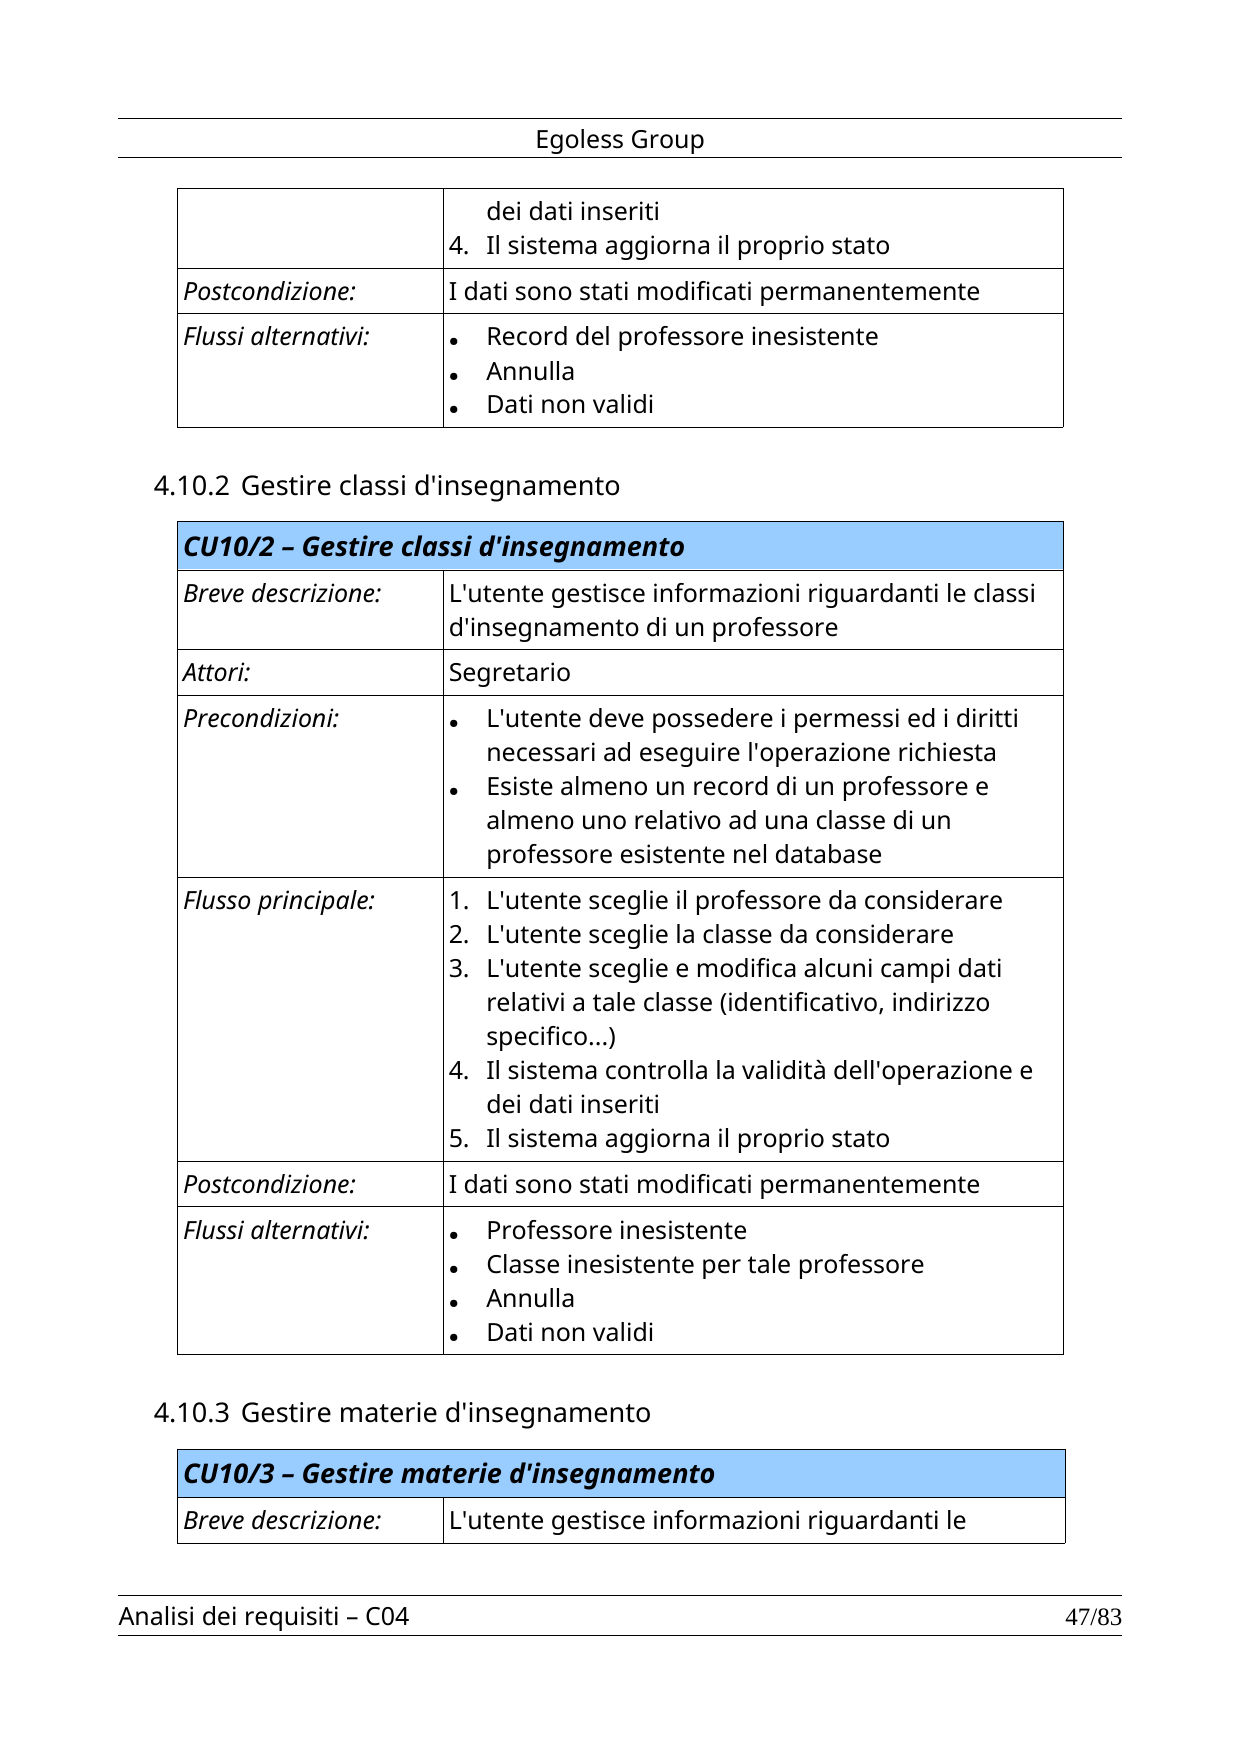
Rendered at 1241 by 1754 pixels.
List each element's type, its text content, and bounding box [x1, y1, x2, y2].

table_cell Postcondizione: [178, 269, 443, 313]
table_cell Breve descrizione: [178, 1498, 443, 1542]
table_cell Flusso principale: [178, 878, 443, 1161]
table_cell Breve descrizione: [178, 571, 443, 649]
table_cell dei dati inseriti Il sistema aggiorna il proprio stato [444, 189, 1063, 268]
table_cell I dati sono stati modificati permanentemente [444, 1162, 1063, 1206]
table_cell Professore inesistente Classe inesistente per tale professore Annulla Dati non validi [444, 1207, 1063, 1354]
table_cell Flussi alternativi: [178, 1207, 443, 1354]
subtitle Gestire materie d'insegnamento [153, 1394, 1122, 1431]
table_cell Postcondizione: [178, 1162, 443, 1206]
table_cell L'utente gestisce informazioni riguardanti le [444, 1498, 1065, 1542]
table_cell Flussi alternativi: [178, 314, 443, 427]
table_cell Attori: [178, 650, 443, 695]
table_cell [178, 189, 443, 268]
table_cell Record del professore inesistente Annulla Dati non validi [444, 314, 1063, 427]
table_cell L'utente sceglie il professore da considerare L'utente sceglie la classe da considerare L'utente sceglie e modifica alcuni campi dati relativi a tale classe (identificativo, indirizzo specifico...) Il sistema controlla la validità dell'operazione e dei dati inseriti Il sistema aggiorna il proprio stato [444, 878, 1063, 1161]
table_cell Precondizioni: [178, 696, 443, 877]
table_header CU10/2 – Gestire classi d'insegnamento [178, 522, 1063, 569]
table_cell L'utente gestisce informazioni riguardanti le classi d'insegnamento di un professore [444, 571, 1063, 649]
table_cell I dati sono stati modificati permanentemente [444, 269, 1063, 313]
table_cell L'utente deve possedere i permessi ed i diritti necessari ad eseguire l'operazione richiesta Esiste almeno un record di un professore e almeno uno relativo ad una classe di un professore esistente nel database [444, 696, 1063, 877]
subtitle Gestire classi d'insegnamento [153, 467, 1122, 503]
table_cell Segretario [444, 650, 1063, 695]
table_header CU10/3 – Gestire materie d'insegnamento [178, 1450, 1065, 1497]
